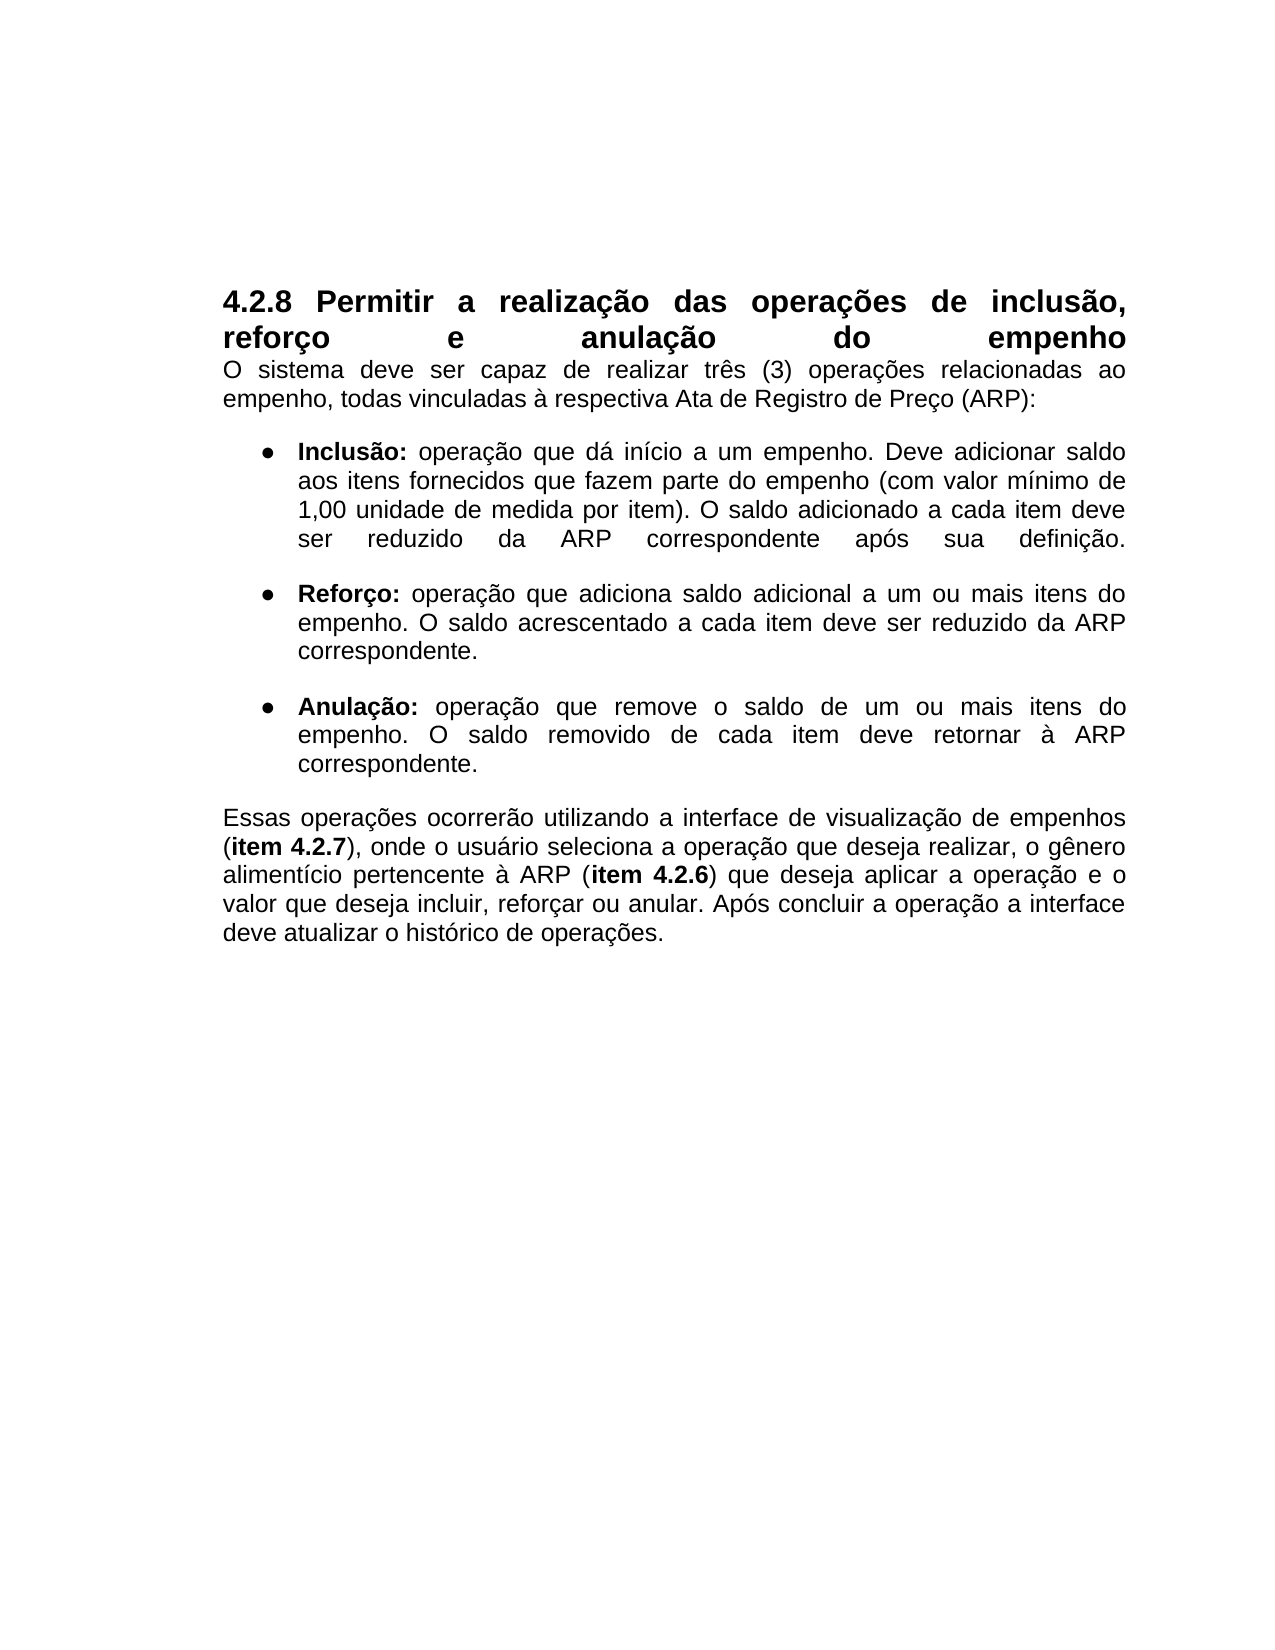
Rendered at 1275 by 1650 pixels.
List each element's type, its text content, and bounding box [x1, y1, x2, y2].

list Anulação: operação que remove o saldo de um ou mais itens do empenho. O saldo removido de cada item deve retornar à ARP correspondente. [260, 691, 1127, 778]
list Reforço: operação que adiciona saldo adicional a um ou mais itens do empenho. O saldo acrescentado a cada item deve ser reduzido da ARP correspondente. [260, 579, 1127, 691]
list Inclusão: operação que dá início a um empenho. Deve adicionar saldo aos itens fornecidos que fazem parte do empenho (com valor mínimo de 1,00 unidade de medida por item). O saldo adicionado a cada item deve ser reduzido da ARP correspondente após sua definição. [260, 437, 1127, 579]
text Essas operações ocorrerão utilizando a interface de visualização de empenhos (item 4.2.7), onde o usuário seleciona a operação que deseja realizar, o gênero alimentício pertencente à ARP (item 4.2.6) que deseja aplicar a operação e o valor que deseja incluir, reforçar ou anular. Após concluir a operação a interface deve atualizar o histórico de operações. [223, 803, 1127, 947]
text 4.2.8 Permitir a realização das operações de inclusão, reforço e anulação do empenho O sistema deve ser capaz de realizar três (3) operações relacionadas ao empenho, todas vinculadas à respectiva Ata de Registro de Preço (ARP): [223, 283, 1127, 412]
